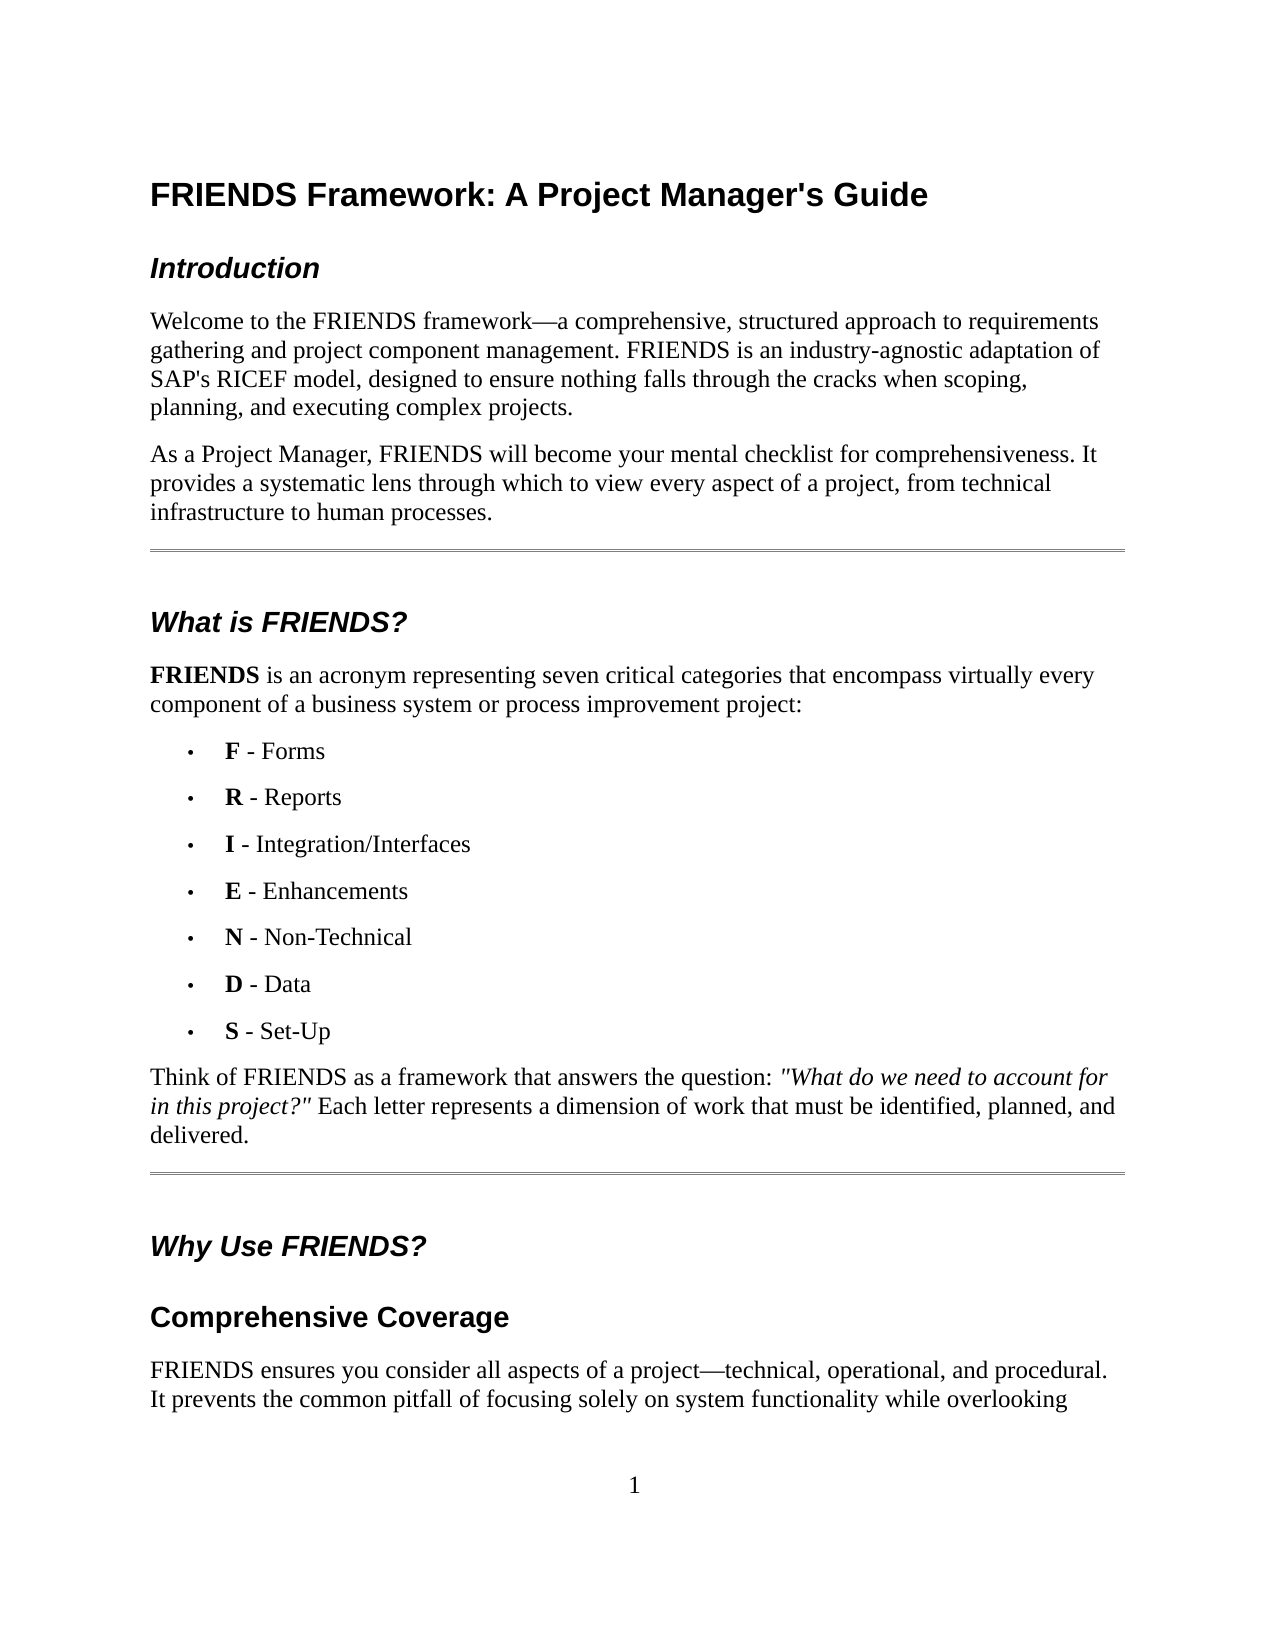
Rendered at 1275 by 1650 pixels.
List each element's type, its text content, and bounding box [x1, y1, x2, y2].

list I - Integration/Interfaces [187, 829, 1125, 858]
list F - Forms [187, 736, 1125, 764]
list S - Set-Up [187, 1016, 1125, 1044]
subtitle Introduction [150, 251, 1125, 285]
list E - Enhancements [187, 876, 1125, 904]
text FRIENDS is an acronym representing seven critical categories that encompass virtually every component of a business system or process improvement project: [150, 660, 1125, 718]
subtitle FRIENDS Framework: A Project Manager's Guide [150, 175, 1125, 214]
list D - Data [187, 969, 1125, 998]
text FRIENDS ensures you consider all aspects of a project—technical, operational, and procedural. It prevents the common pitfall of focusing solely on system functionality while overlooking [150, 1355, 1125, 1412]
subtitle Comprehensive Coverage [150, 1300, 1125, 1333]
subtitle Why Use FRIENDS? [150, 1229, 1125, 1262]
list R - Reports [187, 782, 1125, 811]
list N - Non-Technical [187, 922, 1125, 951]
subtitle What is FRIENDS? [150, 605, 1125, 639]
text As a Project Manager, FRIENDS will become your mental checklist for comprehensiveness. It provides a systematic lens through which to view every aspect of a project, from technical infrastructure to human processes. [150, 439, 1125, 525]
text Think of FRIENDS as a framework that answers the question: "What do we need to account for in this project?" Each letter represents a dimension of work that must be identified, planned, and delivered. [150, 1062, 1125, 1149]
text Welcome to the FRIENDS framework—a comprehensive, structured approach to requirements gathering and project component management. FRIENDS is an industry-agnostic adaptation of SAP's RICEF model, designed to ensure nothing falls through the cracks when scoping, planning, and executing complex projects. [150, 306, 1125, 421]
